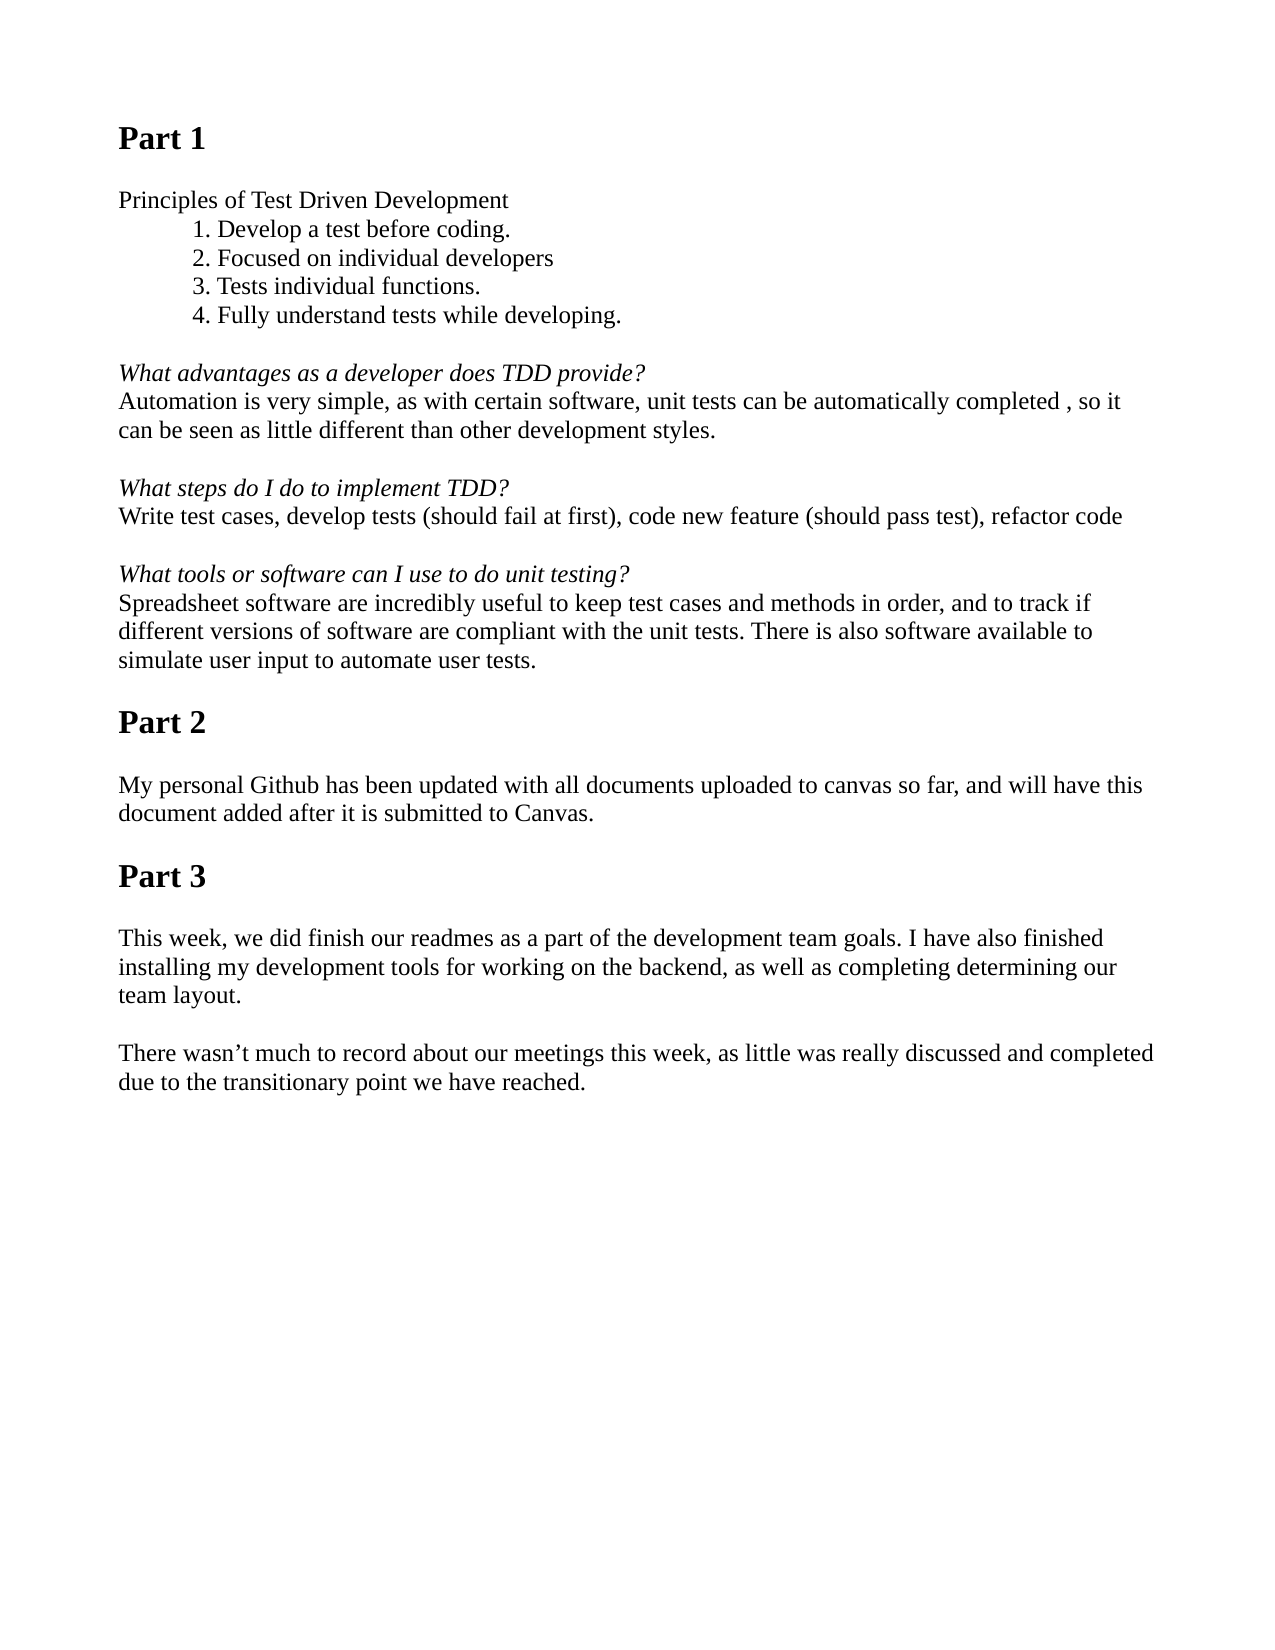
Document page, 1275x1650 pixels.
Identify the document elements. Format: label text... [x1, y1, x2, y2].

text Principles of Test Driven Development [118, 185, 1157, 214]
text What tools or software can I use to do unit testing? [118, 559, 1157, 588]
text What advantages as a developer does TDD provide? [118, 358, 1157, 386]
text 1. Develop a test before coding. [118, 214, 1157, 243]
text 3. Tests individual functions. [118, 271, 1157, 300]
text 4. Fully understand tests while developing. [118, 300, 1157, 329]
text Part 1 [118, 118, 1157, 156]
text Spreadsheet software are incredibly useful to keep test cases and methods in order, and to track if different versions of software are compliant with the unit tests. There is also software available to simulate user input to automate user tests. [118, 588, 1157, 674]
text What steps do I do to implement TDD? [118, 473, 1157, 501]
text Part 3 [118, 856, 1157, 894]
text There wasn’t much to record about our meetings this week, as little was really discussed and completed due to the transitionary point we have reached. [118, 1038, 1157, 1096]
text My personal Github has been updated with all documents uploaded to canvas so far, and will have this document added after it is submitted to Canvas. [118, 770, 1157, 827]
text Write test cases, develop tests (should fail at first), code new feature (should pass test), refactor code [118, 501, 1157, 530]
text Automation is very simple, as with certain software, unit tests can be automatically completed , so it can be seen as little different than other development styles. [118, 386, 1157, 444]
text This week, we did finish our readmes as a part of the development team goals. I have also finished installing my development tools for working on the backend, as well as completing determining our team layout. [118, 923, 1157, 1009]
text Part 2 [118, 703, 1157, 741]
text 2. Focused on individual developers [118, 243, 1157, 271]
